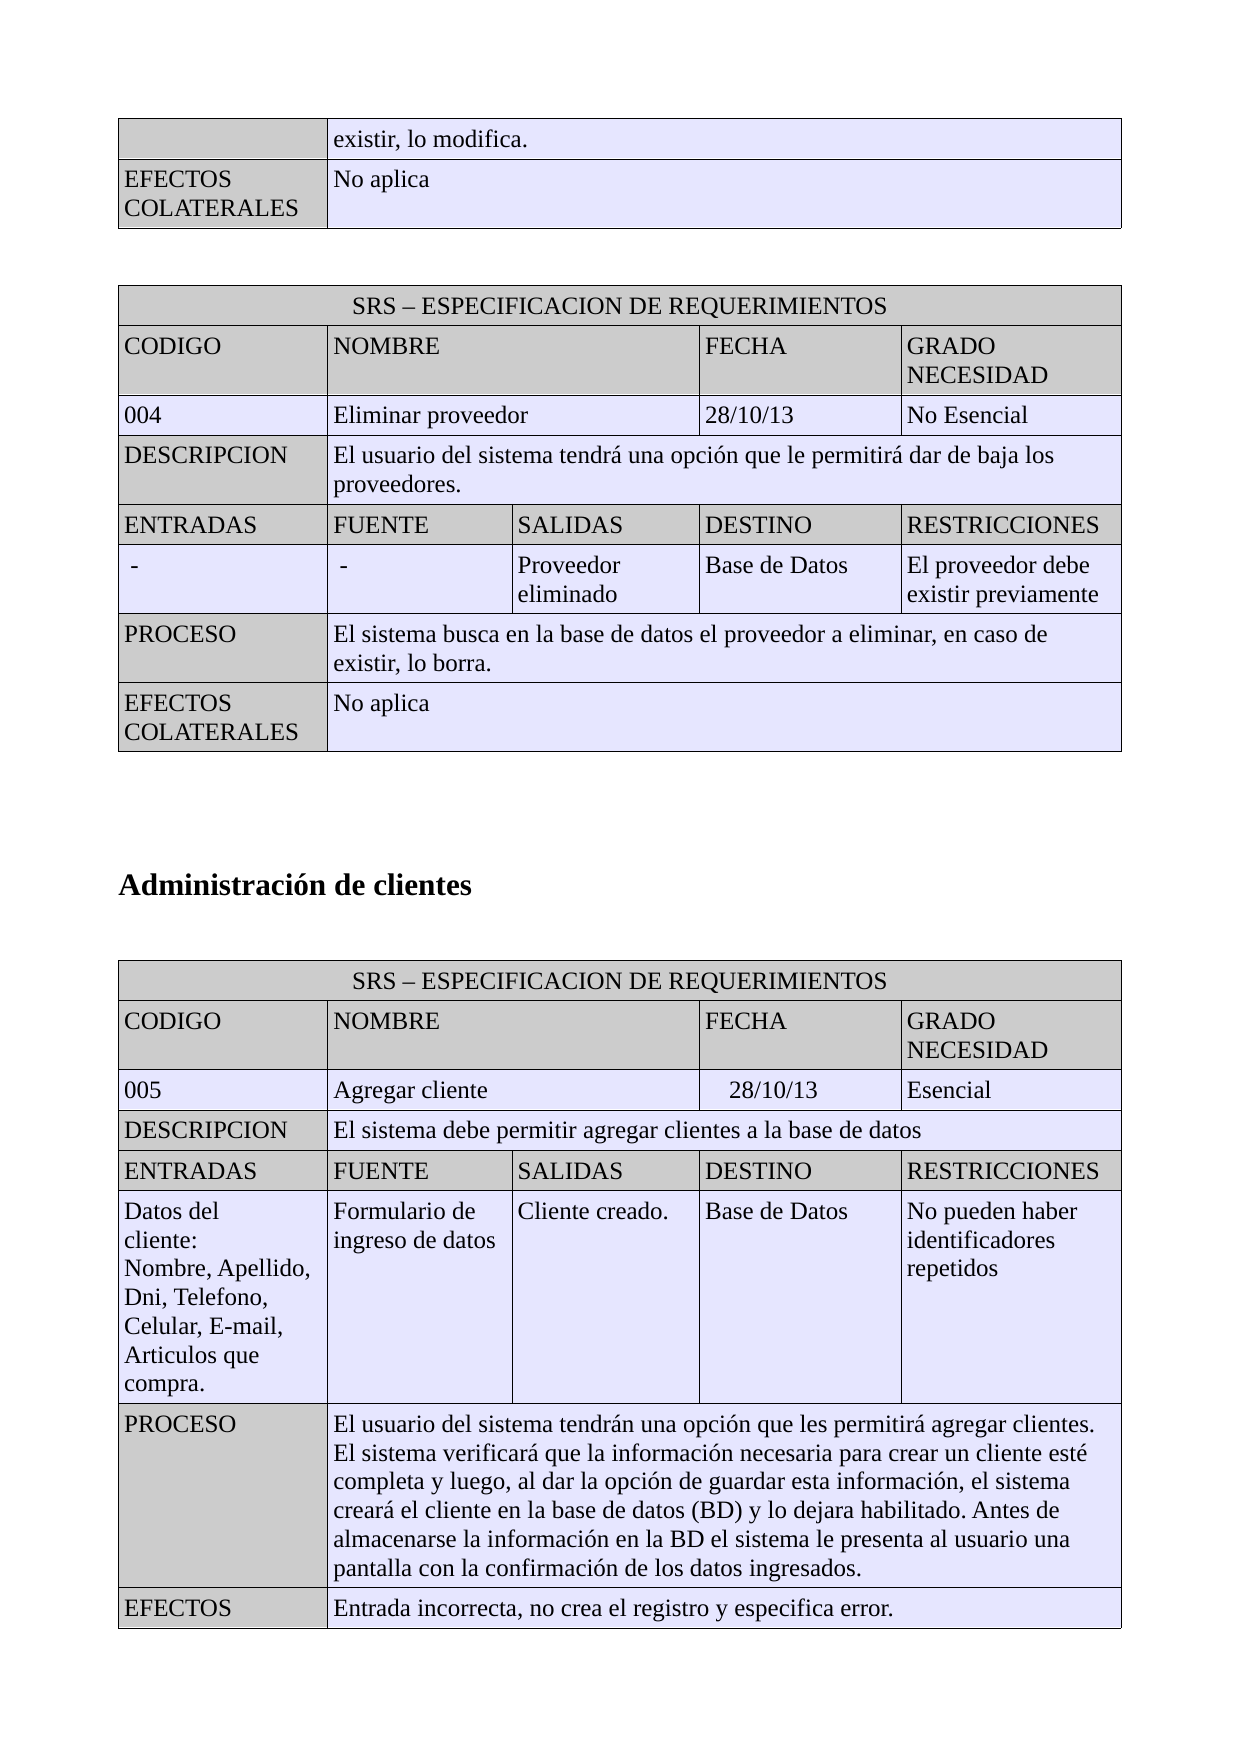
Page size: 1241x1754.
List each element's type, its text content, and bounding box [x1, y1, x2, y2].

table_header SRS – ESPECIFICACION DE REQUERIMIENTOS [119, 286, 1121, 325]
table_cell DESTINO [700, 505, 901, 544]
table_cell Datos del cliente: Nombre, Apellido, Dni, Telefono, Celular, E-mail, Articulos que compra. [119, 1191, 327, 1403]
table_cell No Esencial [902, 396, 1121, 435]
table_cell El sistema debe permitir agregar clientes a la base de datos [328, 1111, 1121, 1150]
table_cell El proveedor debe existir previamente [902, 545, 1121, 613]
table_cell SALIDAS [513, 1151, 699, 1190]
table_cell Agregar cliente [328, 1070, 699, 1109]
table_cell El usuario del sistema tendrá una opción que le permitirá dar de baja los proveedores. [328, 436, 1121, 504]
table_cell ENTRADAS [119, 1151, 327, 1190]
table_cell CODIGO [119, 1001, 327, 1069]
table_cell ENTRADAS [119, 505, 327, 544]
table_cell 28/10/13 [700, 396, 901, 435]
table_cell - [328, 545, 512, 613]
table_cell DESTINO [700, 1151, 901, 1190]
table_cell RESTRICCIONES [902, 505, 1121, 544]
table_cell FUENTE [328, 505, 512, 544]
table_cell DESCRIPCION [119, 1111, 327, 1150]
table_cell El usuario del sistema tendrán una opción que les permitirá agregar clientes. El sistema verificará que la información necesaria para crear un cliente esté completa y luego, al dar la opción de guardar esta información, el sistema creará el cliente en la base de datos (BD) y lo dejara habilitado. Antes de almacenarse la información en la BD el sistema le presenta al usuario una pantalla con la confirmación de los datos ingresados. [328, 1404, 1121, 1587]
table_cell EFECTOS COLATERALES [119, 160, 327, 227]
table_cell Proveedor eliminado [513, 545, 699, 613]
table_cell Base de Datos [700, 1191, 901, 1403]
table_header SRS – ESPECIFICACION DE REQUERIMIENTOS [119, 961, 1121, 1000]
table_cell FECHA [700, 1001, 901, 1069]
table_cell FUENTE [328, 1151, 512, 1190]
text Administración de clientes [118, 866, 1122, 902]
table_cell No pueden haber identificadores repetidos [902, 1191, 1121, 1403]
table_cell Formulario de ingreso de datos [328, 1191, 512, 1403]
table_cell Esencial [902, 1070, 1121, 1109]
table_cell existir, lo modifica. [328, 119, 1121, 158]
table_cell NOMBRE [328, 1001, 699, 1069]
table_cell 28/10/13 [700, 1070, 901, 1109]
table_cell Eliminar proveedor [328, 396, 699, 435]
table_cell [119, 119, 327, 158]
table_cell No aplica [328, 683, 1121, 751]
table_cell NOMBRE [328, 326, 699, 394]
table_cell RESTRICCIONES [902, 1151, 1121, 1190]
table_cell GRADO NECESIDAD [902, 1001, 1121, 1069]
table_cell El sistema busca en la base de datos el proveedor a eliminar, en caso de existir, lo borra. [328, 614, 1121, 682]
table_cell Cliente creado. [513, 1191, 699, 1403]
table_cell SALIDAS [513, 505, 699, 544]
table_cell PROCESO [119, 614, 327, 682]
table_cell PROCESO [119, 1404, 327, 1587]
table_cell GRADO NECESIDAD [902, 326, 1121, 394]
table_cell EFECTOS COLATERALES [119, 683, 327, 751]
table_cell DESCRIPCION [119, 436, 327, 504]
table_cell 005 [119, 1070, 327, 1109]
table_cell EFECTOS [119, 1588, 327, 1627]
table_cell FECHA [700, 326, 901, 394]
table_cell No aplica [328, 160, 1121, 227]
table_cell CODIGO [119, 326, 327, 394]
table_cell 004 [119, 396, 327, 435]
table_cell Base de Datos [700, 545, 901, 613]
table_cell Entrada incorrecta, no crea el registro y especifica error. [328, 1588, 1121, 1627]
table_cell - [119, 545, 327, 613]
